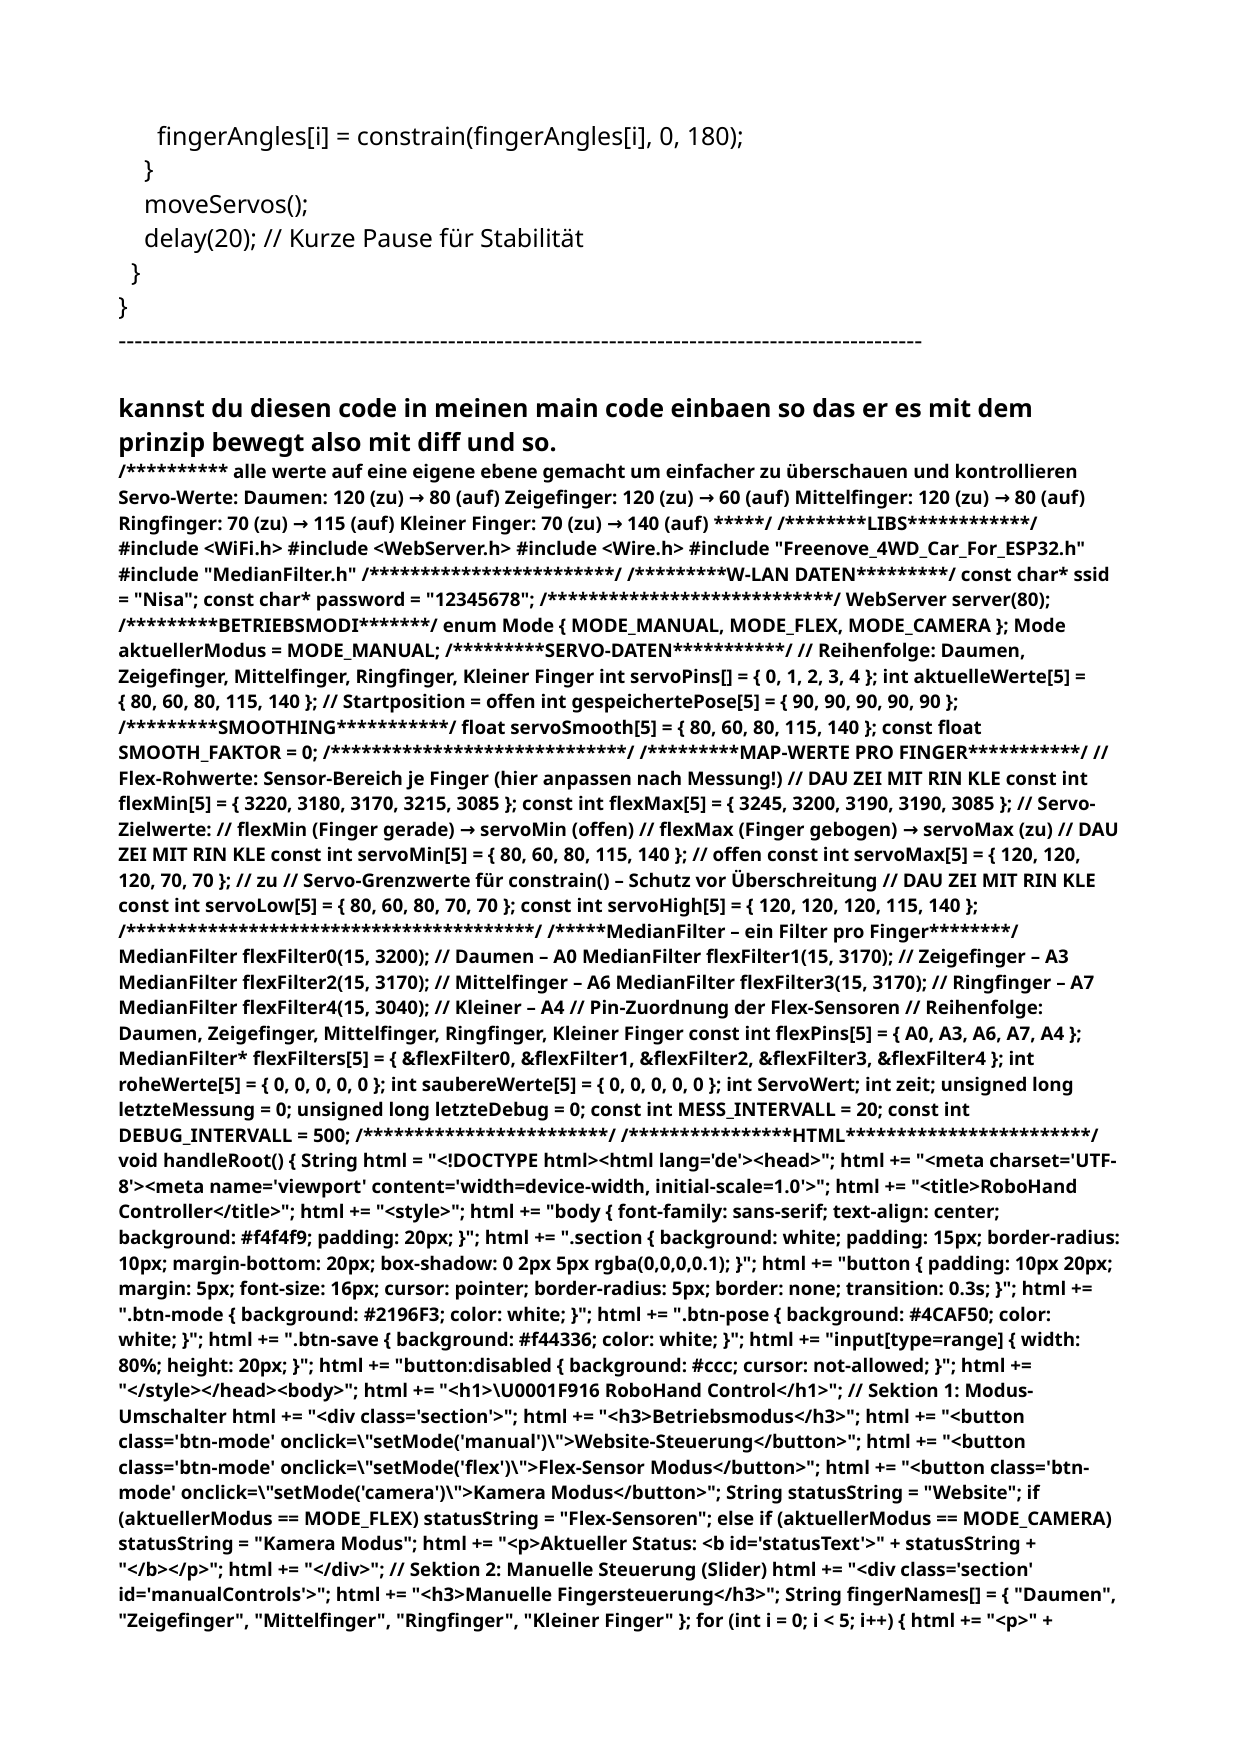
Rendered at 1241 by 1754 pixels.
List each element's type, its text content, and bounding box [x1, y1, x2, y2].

text } [118, 152, 1122, 186]
text moveServos(); [118, 186, 1122, 220]
text } ---------------------------------------------------------------------------------------------------- [118, 288, 1122, 357]
text delay(20); // Kurze Pause für Stabilität [118, 220, 1122, 254]
text fingerAngles[i] = constrain(fingerAngles[i], 0, 180); [118, 118, 1122, 152]
text kannst du diesen code in meinen main code einbaen so das er es mit dem prinzip bewegt also mit diff und so. /********** alle werte auf eine eigene ebene gemacht um einfacher zu überschauen und kontrollieren Servo-Werte: Daumen: 120 (zu) → 80 (auf) Zeigefinger: 120 (zu) → 60 (auf) Mittelfinger: 120 (zu) → 80 (auf) Ringfinger: 70 (zu) → 115 (auf) Kleiner Finger: 70 (zu) → 140 (auf) *****/ /********LIBS************/ #include <WiFi.h> #include <WebServer.h> #include <Wire.h> #include "Freenove_4WD_Car_For_ESP32.h" #include "MedianFilter.h" /************************/ /*********W-LAN DATEN*********/ const char* ssid = "Nisa"; const char* password = "12345678"; /****************************/ WebServer server(80); /*********BETRIEBSMODI*******/ enum Mode { MODE_MANUAL, MODE_FLEX, MODE_CAMERA }; Mode aktuellerModus = MODE_MANUAL; /*********SERVO-DATEN***********/ // Reihenfolge: Daumen, Zeigefinger, Mittelfinger, Ringfinger, Kleiner Finger int servoPins[] = { 0, 1, 2, 3, 4 }; int aktuelleWerte[5] = { 80, 60, 80, 115, 140 }; // Startposition = offen int gespeichertePose[5] = { 90, 90, 90, 90, 90 }; /*********SMOOTHING***********/ float servoSmooth[5] = { 80, 60, 80, 115, 140 }; const float SMOOTH_FAKTOR = 0; /*****************************/ /*********MAP-WERTE PRO FINGER***********/ // Flex-Rohwerte: Sensor-Bereich je Finger (hier anpassen nach Messung!) // DAU ZEI MIT RIN KLE const int flexMin[5] = { 3220, 3180, 3170, 3215, 3085 }; const int flexMax[5] = { 3245, 3200, 3190, 3190, 3085 }; // Servo-Zielwerte: // flexMin (Finger gerade) → servoMin (offen) // flexMax (Finger gebogen) → servoMax (zu) // DAU ZEI MIT RIN KLE const int servoMin[5] = { 80, 60, 80, 115, 140 }; // offen const int servoMax[5] = { 120, 120, 120, 70, 70 }; // zu // Servo-Grenzwerte für constrain() – Schutz vor Überschreitung // DAU ZEI MIT RIN KLE const int servoLow[5] = { 80, 60, 80, 70, 70 }; const int servoHigh[5] = { 120, 120, 120, 115, 140 }; /****************************************/ /*****MedianFilter – ein Filter pro Finger********/ MedianFilter flexFilter0(15, 3200); // Daumen – A0 MedianFilter flexFilter1(15, 3170); // Zeigefinger – A3 MedianFilter flexFilter2(15, 3170); // Mittelfinger – A6 MedianFilter flexFilter3(15, 3170); // Ringfinger – A7 MedianFilter flexFilter4(15, 3040); // Kleiner – A4 // Pin-Zuordnung der Flex-Sensoren // Reihenfolge: Daumen, Zeigefinger, Mittelfinger, Ringfinger, Kleiner Finger const int flexPins[5] = { A0, A3, A6, A7, A4 }; MedianFilter* flexFilters[5] = { &flexFilter0, &flexFilter1, &flexFilter2, &flexFilter3, &flexFilter4 }; int roheWerte[5] = { 0, 0, 0, 0, 0 }; int saubereWerte[5] = { 0, 0, 0, 0, 0 }; int ServoWert; int zeit; unsigned long letzteMessung = 0; unsigned long letzteDebug = 0; const int MESS_INTERVALL = 20; const int DEBUG_INTERVALL = 500; /************************/ /****************HTML************************/ void handleRoot() { String html = "<!DOCTYPE html><html lang='de'><head>"; html += "<meta charset='UTF-8'><meta name='viewport' content='width=device-width, initial-scale=1.0'>"; html += "<title>RoboHand Controller</title>"; html += "<style>"; html += "body { font-family: sans-serif; text-align: center; background: #f4f4f9; padding: 20px; }"; html += ".section { background: white; padding: 15px; border-radius: 10px; margin-bottom: 20px; box-shadow: 0 2px 5px rgba(0,0,0,0.1); }"; html += "button { padding: 10px 20px; margin: 5px; font-size: 16px; cursor: pointer; border-radius: 5px; border: none; transition: 0.3s; }"; html += ".btn-mode { background: #2196F3; color: white; }"; html += ".btn-pose { background: #4CAF50; color: white; }"; html += ".btn-save { background: #f44336; color: white; }"; html += "input[type=range] { width: 80%; height: 20px; }"; html += "button:disabled { background: #ccc; cursor: not-allowed; }"; html += "</style></head><body>"; html += "<h1>\U0001F916 RoboHand Control</h1>"; // Sektion 1: Modus-Umschalter html += "<div class='section'>"; html += "<h3>Betriebsmodus</h3>"; html += "<button class='btn-mode' onclick=\"setMode('manual')\">Website-Steuerung</button>"; html += "<button class='btn-mode' onclick=\"setMode('flex')\">Flex-Sensor Modus</button>"; html += "<button class='btn-mode' onclick=\"setMode('camera')\">Kamera Modus</button>"; String statusString = "Website"; if (aktuellerModus == MODE_FLEX) statusString = "Flex-Sensoren"; else if (aktuellerModus == MODE_CAMERA) statusString = "Kamera Modus"; html += "<p>Aktueller Status: <b id='statusText'>" + statusString + "</b></p>"; html += "</div>"; // Sektion 2: Manuelle Steuerung (Slider) html += "<div class='section' id='manualControls'>"; html += "<h3>Manuelle Fingersteuerung</h3>"; String fingerNames[] = { "Daumen", "Zeigefinger", "Mittelfinger", "Ringfinger", "Kleiner Finger" }; for (int i = 0; i < 5; i++) { html += "<p>" + [118, 391, 1122, 1633]
text } [118, 254, 1122, 288]
